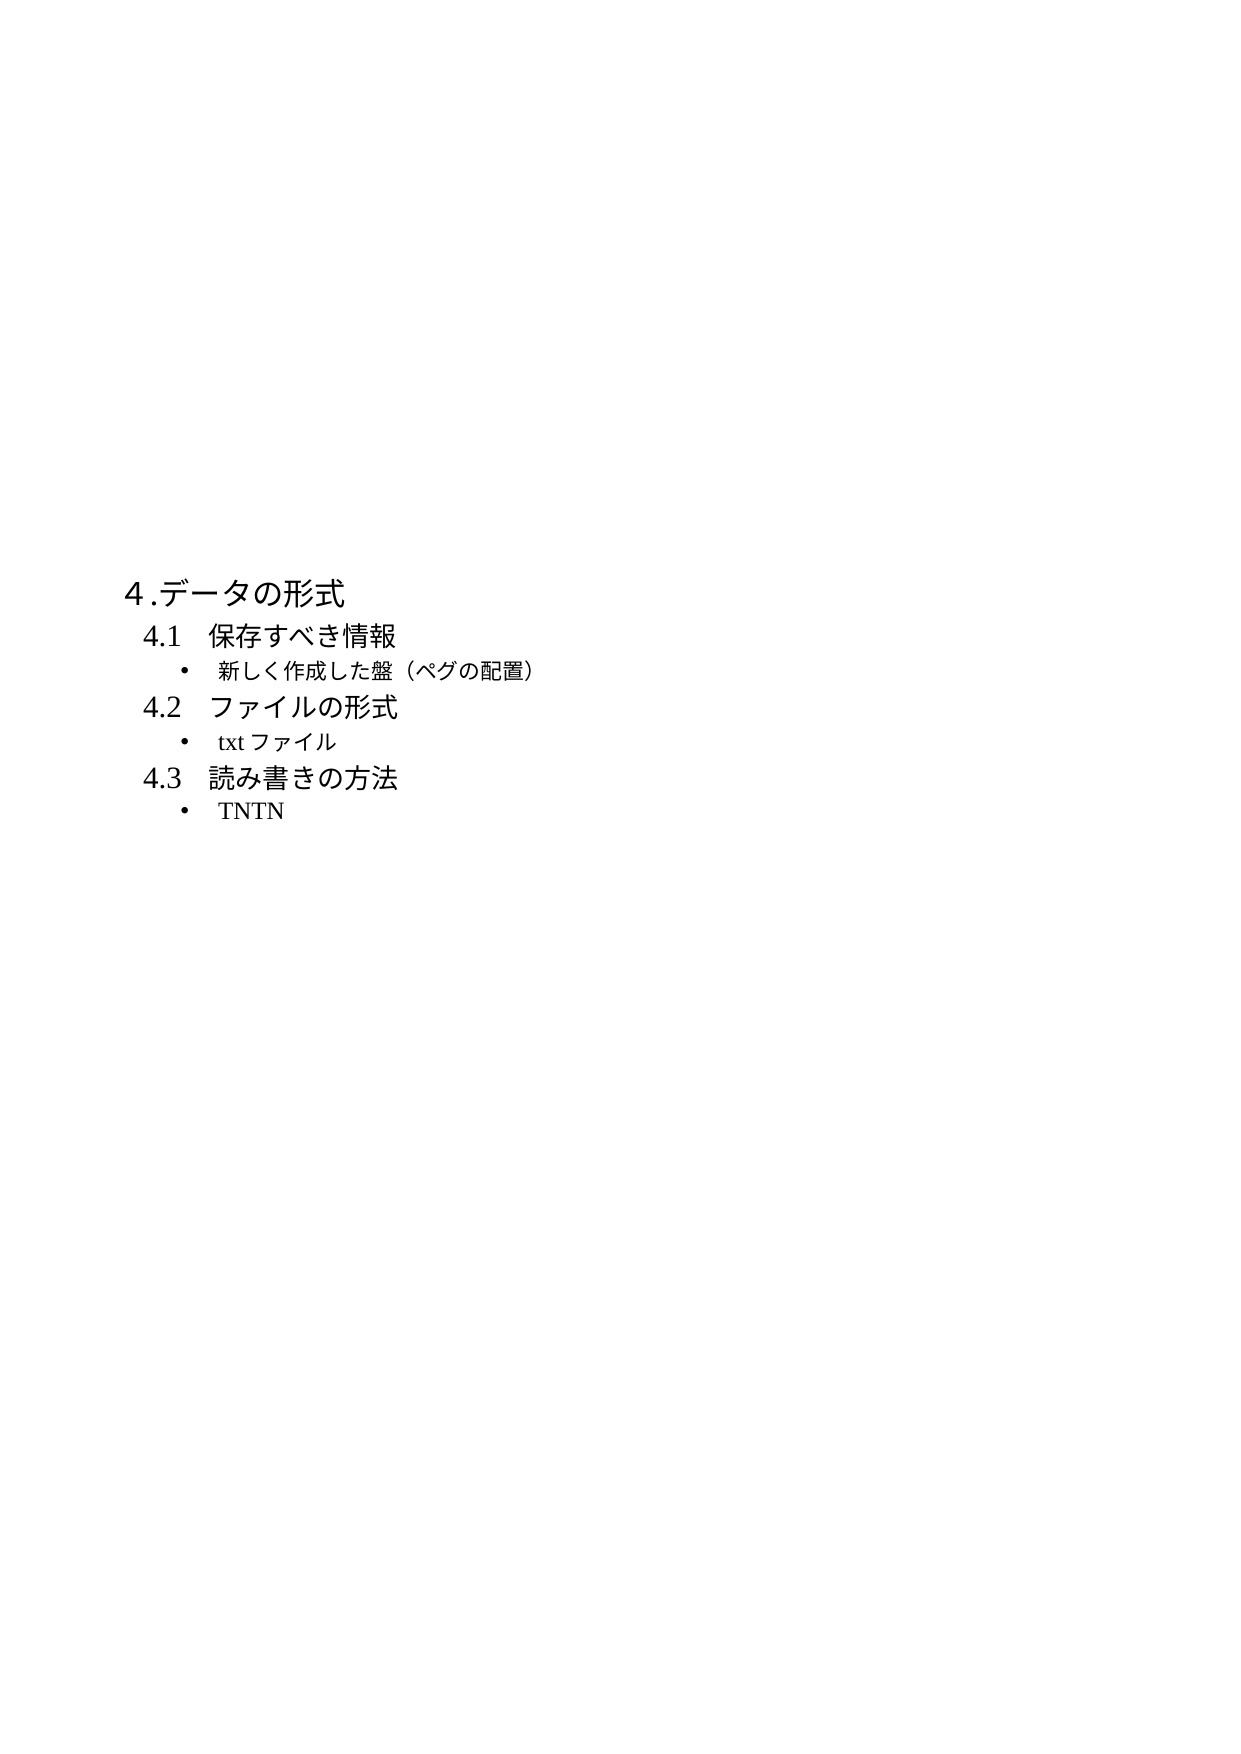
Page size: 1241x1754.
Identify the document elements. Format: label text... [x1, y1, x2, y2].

text 4.1 保存すべき情報 [143, 615, 1122, 654]
list txtファイル [180, 725, 1122, 757]
text 4.2 ファイルの形式 [143, 686, 1122, 725]
text ４.データの形式 [118, 569, 1122, 615]
list 新しく作成した盤（ペグの配置） [180, 654, 1122, 686]
text 4.3 読み書きの方法 [143, 757, 1122, 796]
list TNTN [180, 796, 1122, 825]
